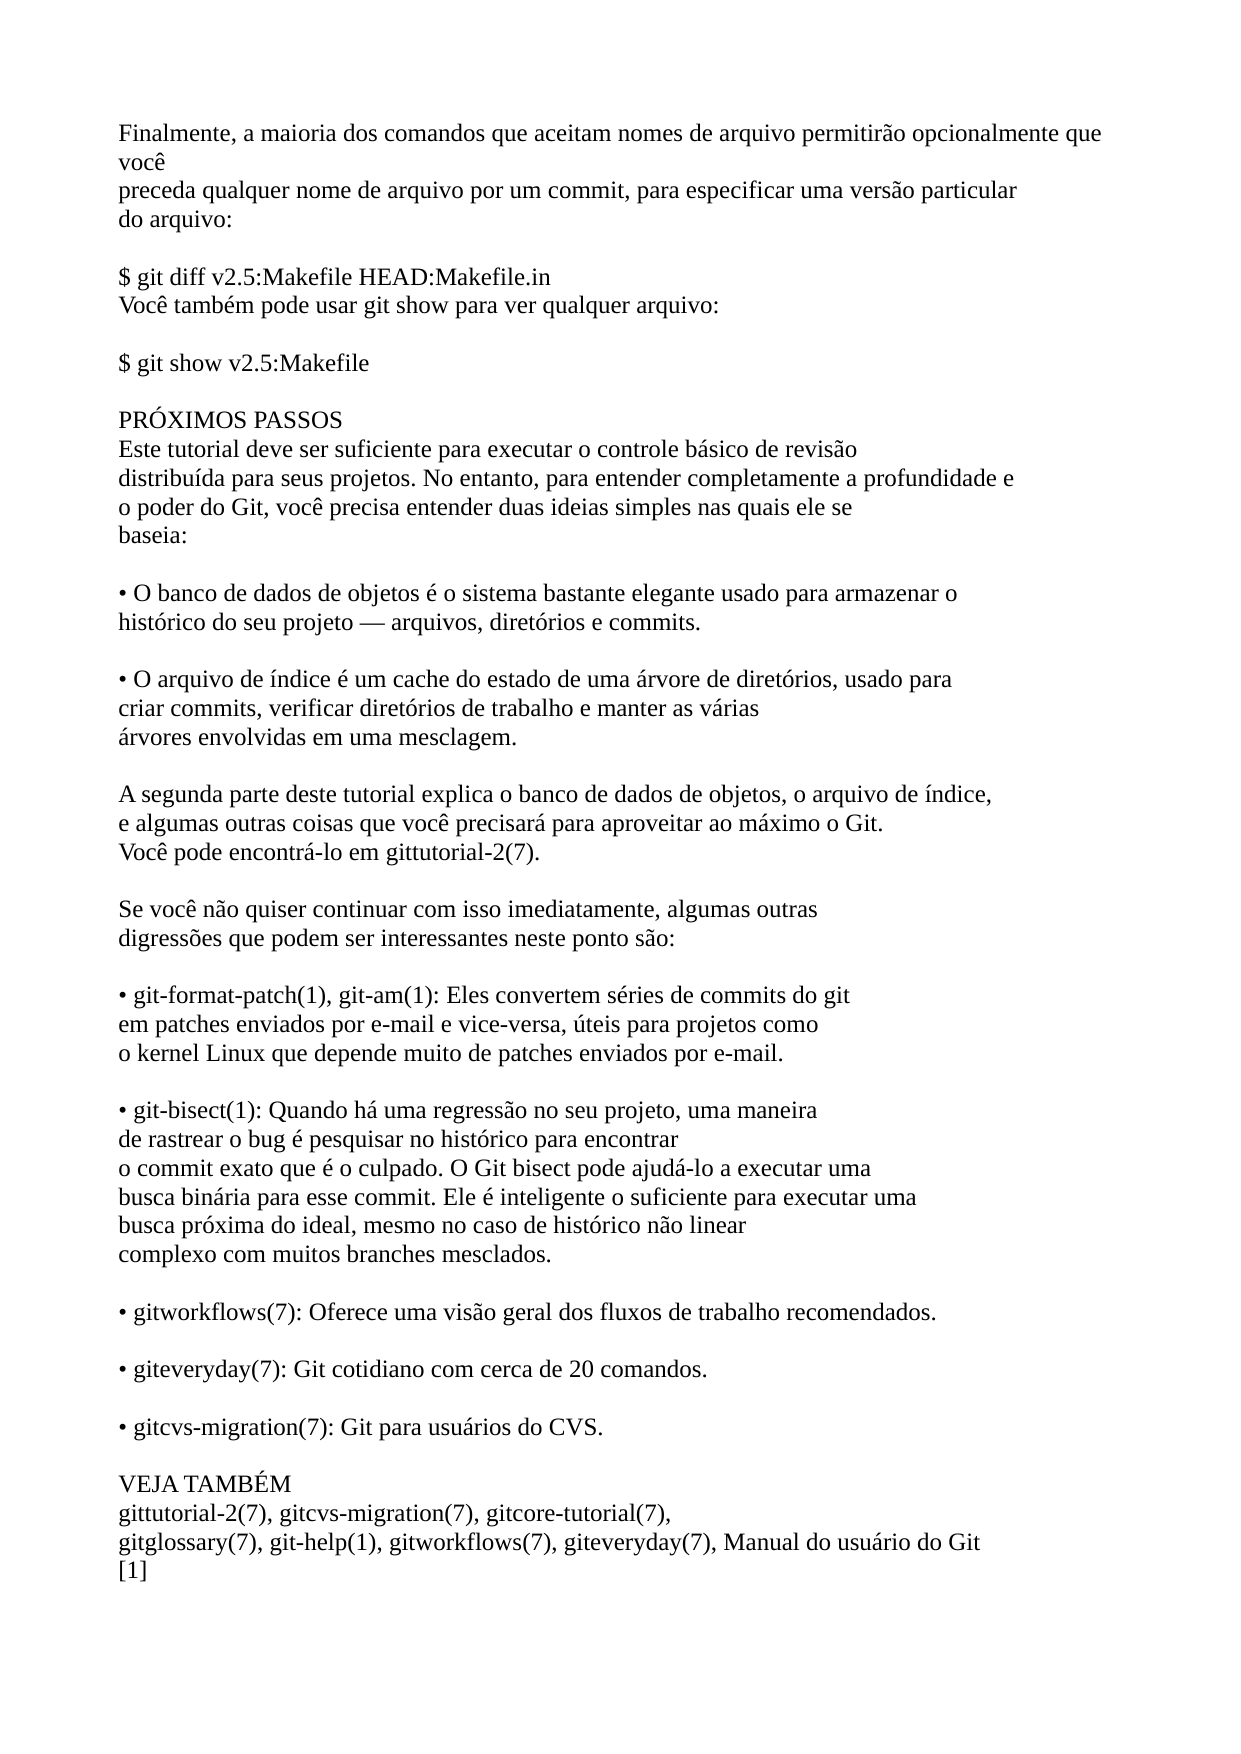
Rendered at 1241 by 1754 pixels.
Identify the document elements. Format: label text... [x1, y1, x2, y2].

text • gitworkflows(7): Oferece uma visão geral dos fluxos de trabalho recomendados. [118, 1297, 1122, 1326]
text complexo com muitos branches mesclados. [118, 1239, 1122, 1268]
text digressões que podem ser interessantes neste ponto são: [118, 923, 1122, 952]
text • git-format-patch(1), git-am(1): Eles convertem séries de commits do git [118, 981, 1122, 1009]
text $ git show v2.5:Makefile [118, 348, 1122, 377]
text de rastrear o bug é pesquisar no histórico para encontrar [118, 1124, 1122, 1153]
text busca próxima do ideal, mesmo no caso de histórico não linear [118, 1211, 1122, 1239]
text • giteveryday(7): Git cotidiano com cerca de 20 comandos. [118, 1354, 1122, 1383]
text Você também pode usar git show para ver qualquer arquivo: [118, 291, 1122, 319]
text Este tutorial deve ser suficiente para executar o controle básico de revisão [118, 434, 1122, 463]
text o commit exato que é o culpado. O Git bisect pode ajudá-lo a executar uma [118, 1153, 1122, 1182]
text • git-bisect(1): Quando há uma regressão no seu projeto, uma maneira [118, 1096, 1122, 1124]
text o poder do Git, você precisa entender duas ideias simples nas quais ele se [118, 492, 1122, 521]
text • O banco de dados de objetos é o sistema bastante elegante usado para armazenar o [118, 578, 1122, 607]
text do arquivo: [118, 204, 1122, 233]
text A segunda parte deste tutorial explica o banco de dados de objetos, o arquivo de índice, [118, 779, 1122, 808]
text Você pode encontrá-lo em gittutorial-2(7). [118, 837, 1122, 866]
text baseia: [118, 521, 1122, 549]
text PRÓXIMOS PASSOS [118, 406, 1122, 434]
text [1] [118, 1556, 1122, 1584]
text distribuída para seus projetos. No entanto, para entender completamente a profundidade e [118, 463, 1122, 492]
text $ git diff v2.5:Makefile HEAD:Makefile.in [118, 262, 1122, 291]
text e algumas outras coisas que você precisará para aproveitar ao máximo o Git. [118, 808, 1122, 837]
text busca binária para esse commit. Ele é inteligente o suficiente para executar uma [118, 1182, 1122, 1211]
text o kernel Linux que depende muito de patches enviados por e-mail. [118, 1038, 1122, 1067]
text Se você não quiser continuar com isso imediatamente, algumas outras [118, 894, 1122, 923]
text preceda qualquer nome de arquivo por um commit, para especificar uma versão particular [118, 176, 1122, 204]
text em patches enviados por e-mail e vice-versa, úteis para projetos como [118, 1009, 1122, 1038]
text árvores envolvidas em uma mesclagem. [118, 722, 1122, 751]
text criar commits, verificar diretórios de trabalho e manter as várias [118, 693, 1122, 722]
text VEJA TAMBÉM [118, 1469, 1122, 1498]
text gittutorial-2(7), gitcvs-migration(7), gitcore-tutorial(7), [118, 1498, 1122, 1527]
text • O arquivo de índice é um cache do estado de uma árvore de diretórios, usado para [118, 664, 1122, 693]
text Finalmente, a maioria dos comandos que aceitam nomes de arquivo permitirão opcionalmente que você [118, 118, 1122, 176]
text • gitcvs-migration(7): Git para usuários do CVS. [118, 1412, 1122, 1441]
text histórico do seu projeto — arquivos, diretórios e commits. [118, 607, 1122, 636]
text gitglossary(7), git-help(1), gitworkflows(7), giteveryday(7), Manual do usuário do Git [118, 1527, 1122, 1556]
